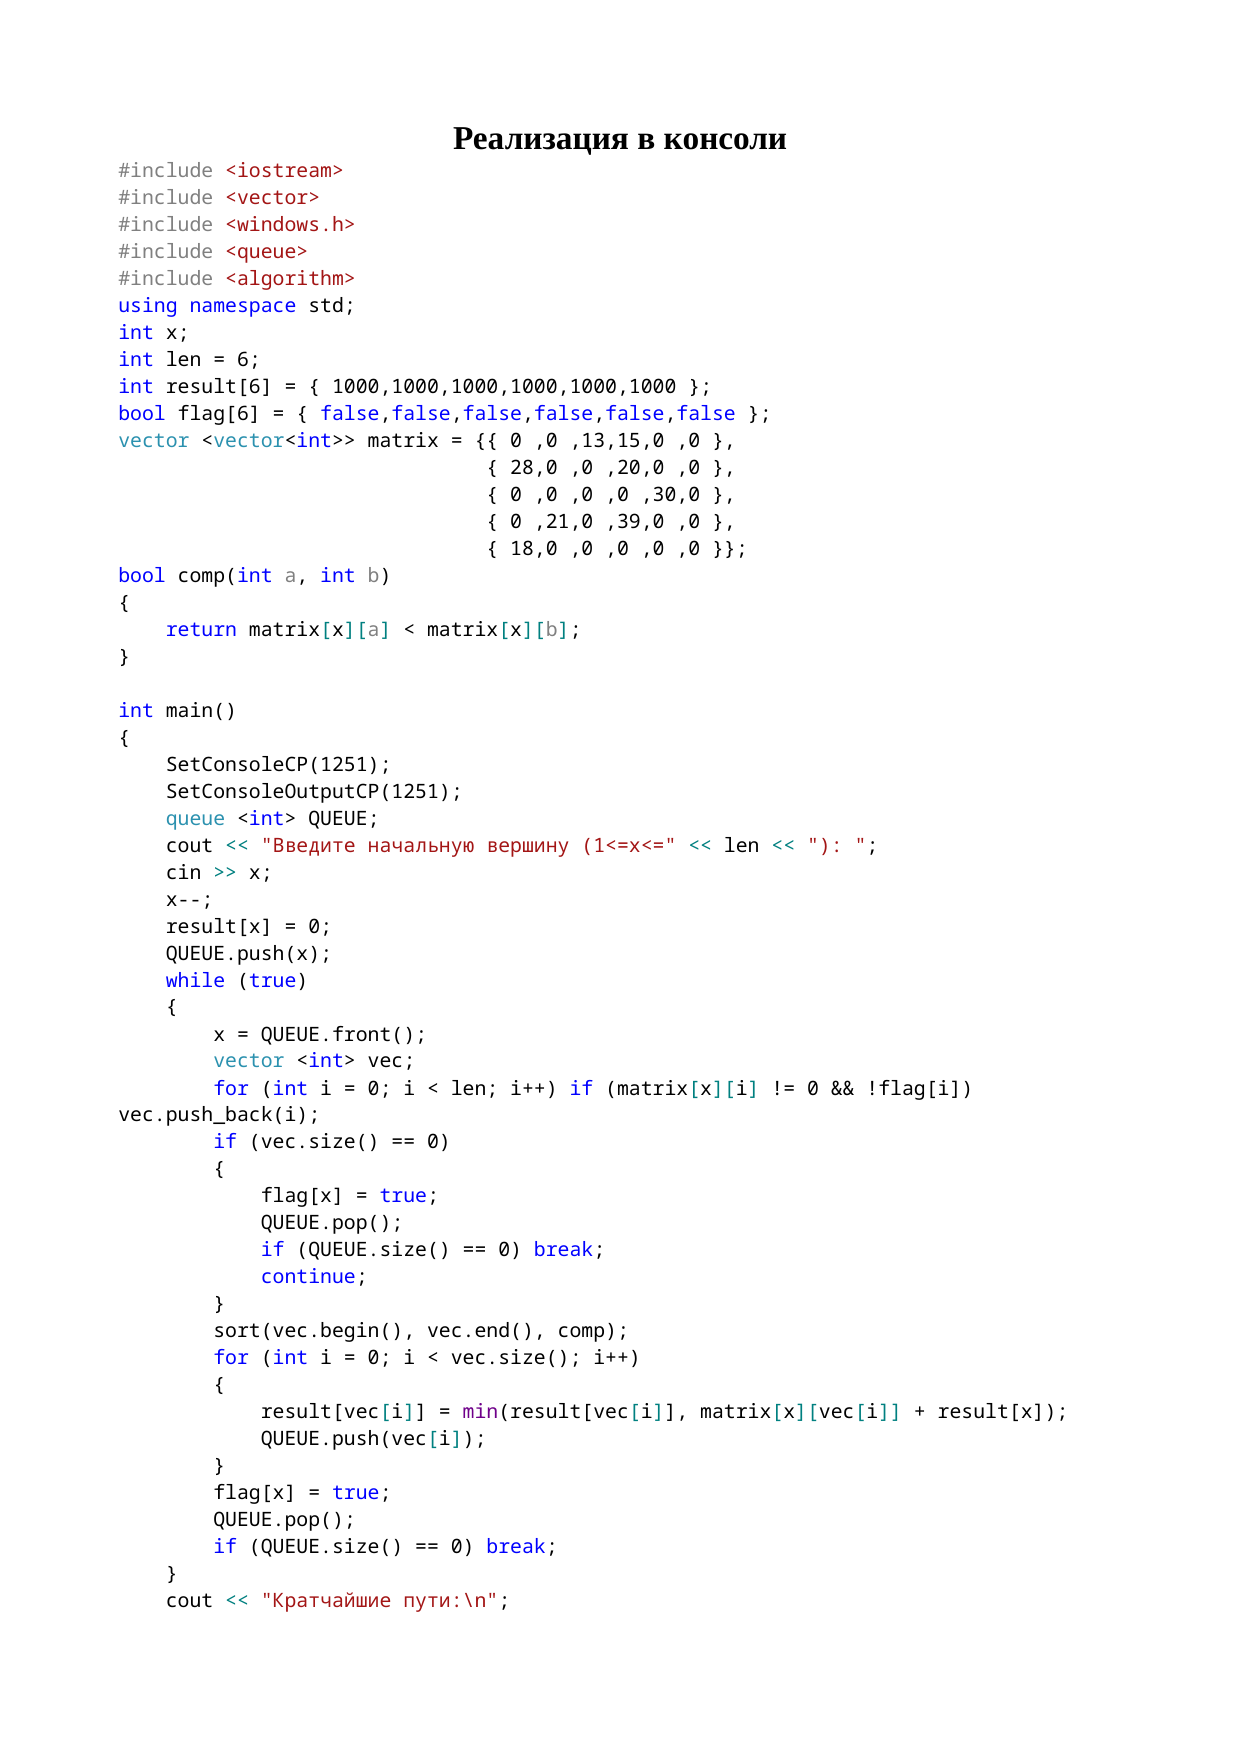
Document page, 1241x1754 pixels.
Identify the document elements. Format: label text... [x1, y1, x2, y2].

text int x; [118, 318, 1122, 345]
text { 0 ,0 ,0 ,0 ,30,0 }, [118, 480, 1122, 507]
text for (int i = 0; i < len; i++) if (matrix[x][i] != 0 && !flag[i]) vec.push_back(i); [118, 1074, 1122, 1128]
text #include <iostream> [118, 156, 1122, 183]
text { [118, 1371, 1122, 1397]
text QUEUE.push(x); [118, 939, 1122, 966]
text if (vec.size() == 0) [118, 1128, 1122, 1155]
text result[x] = 0; [118, 912, 1122, 939]
text x--; [118, 885, 1122, 912]
text cin >> x; [118, 858, 1122, 885]
text using namespace std; [118, 291, 1122, 318]
text for (int i = 0; i < vec.size(); i++) [118, 1343, 1122, 1371]
text result[vec[i]] = min(result[vec[i]], matrix[x][vec[i]] + result[x]); [118, 1397, 1122, 1424]
text #include <vector> [118, 183, 1122, 210]
text vector <vector<int>> matrix = {{ 0 ,0 ,13,15,0 ,0 }, [118, 426, 1122, 453]
text { [118, 723, 1122, 750]
text cout << "Введите начальную вершину (1<=x<=" << len << "): "; [118, 831, 1122, 858]
text cout << "Кратчайшие пути:\n"; [118, 1586, 1122, 1613]
text flag[x] = true; [118, 1182, 1122, 1209]
text { 18,0 ,0 ,0 ,0 ,0 }}; [118, 534, 1122, 561]
text { [118, 1155, 1122, 1182]
text #include <queue> [118, 237, 1122, 264]
text int len = 6; [118, 345, 1122, 372]
text vector <int> vec; [118, 1047, 1122, 1074]
text bool flag[6] = { false,false,false,false,false,false }; [118, 399, 1122, 426]
text if (QUEUE.size() == 0) break; [118, 1532, 1122, 1559]
text SetConsoleOutputCP(1251); [118, 777, 1122, 804]
text QUEUE.push(vec[i]); [118, 1424, 1122, 1451]
text int result[6] = { 1000,1000,1000,1000,1000,1000 }; [118, 372, 1122, 399]
text } [118, 642, 1122, 669]
text bool comp(int a, int b) [118, 561, 1122, 588]
text sort(vec.begin(), vec.end(), comp); [118, 1317, 1122, 1343]
text } [118, 1451, 1122, 1478]
text int main() [118, 696, 1122, 723]
text { [118, 993, 1122, 1020]
text } [118, 1289, 1122, 1317]
text { 0 ,21,0 ,39,0 ,0 }, [118, 507, 1122, 534]
text #include <windows.h> [118, 210, 1122, 237]
text QUEUE.pop(); [118, 1505, 1122, 1532]
text } [118, 1559, 1122, 1586]
text queue <int> QUEUE; [118, 804, 1122, 831]
text x = QUEUE.front(); [118, 1020, 1122, 1047]
text { 28,0 ,0 ,20,0 ,0 }, [118, 453, 1122, 480]
text { [118, 588, 1122, 615]
text QUEUE.pop(); [118, 1209, 1122, 1236]
text #include <algorithm> [118, 264, 1122, 291]
text Реализация в консоли [118, 118, 1122, 156]
text SetConsoleCP(1251); [118, 750, 1122, 777]
text return matrix[x][a] < matrix[x][b]; [118, 615, 1122, 642]
text continue; [118, 1263, 1122, 1289]
text flag[x] = true; [118, 1478, 1122, 1505]
text while (true) [118, 966, 1122, 993]
text if (QUEUE.size() == 0) break; [118, 1236, 1122, 1263]
